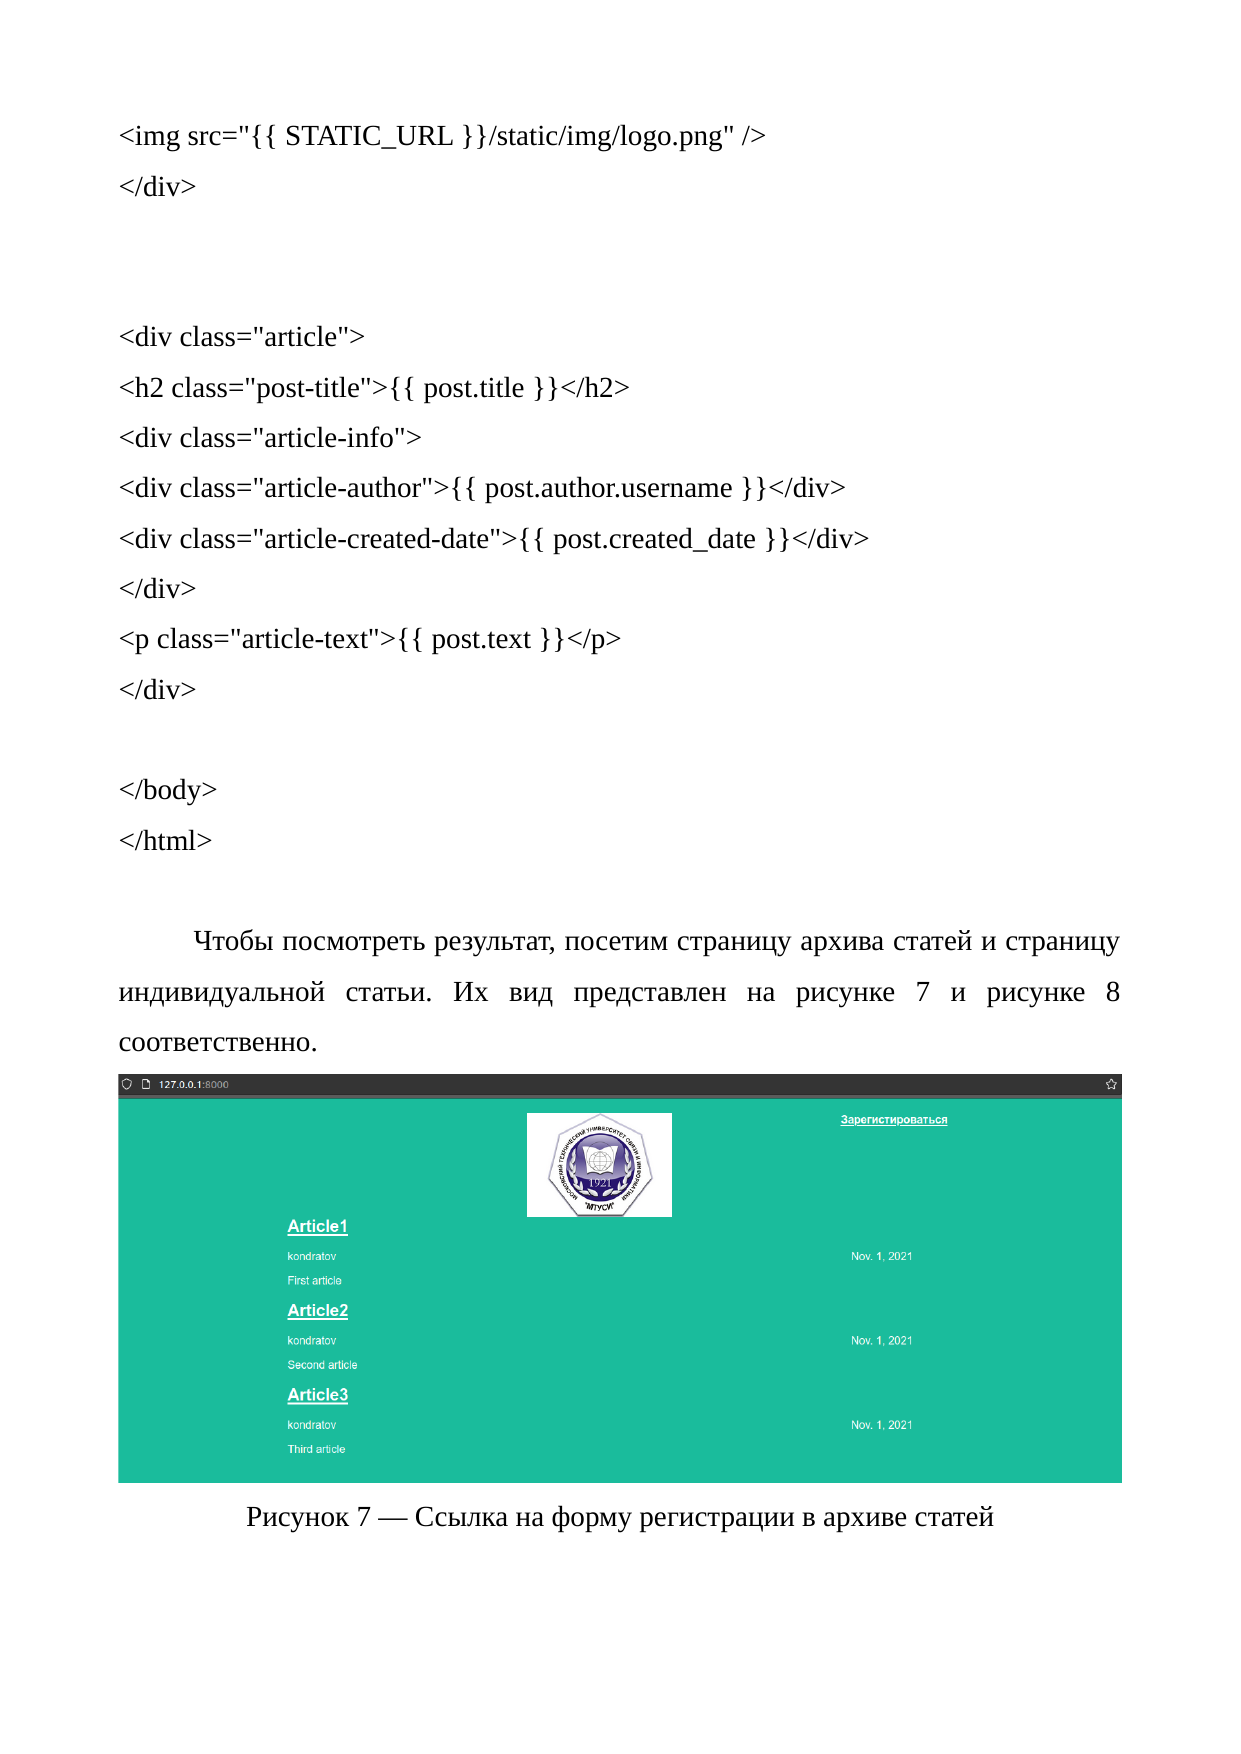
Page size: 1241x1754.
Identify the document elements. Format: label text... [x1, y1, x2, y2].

text <div class="article-info"> [118, 420, 1122, 454]
text <img src="{{ STATIC_URL }}/static/img/logo.png" /> [118, 118, 1122, 152]
picture [118, 1074, 1122, 1483]
text </body> [118, 772, 1122, 806]
text <p class="article-text">{{ post.text }}</p> [118, 621, 1122, 655]
text Рисунок 7 — Ссылка на форму регистрации в архиве статей [118, 1483, 1122, 1533]
text Чтобы посмотреть результат, посетим страницу архива статей и страницу индивидуальной статьи. Их вид представлен на рисунке 7 и рисунке 8 соответственно. [118, 923, 1122, 1057]
text <div class="article"> [118, 319, 1122, 353]
text <h2 class="post-title">{{ post.title }}</h2> [118, 370, 1122, 403]
text <div class="article-author">{{ post.author.username }}</div> [118, 471, 1122, 504]
text <div class="article-created-date">{{ post.created_date }}</div> [118, 521, 1122, 554]
text </div> [118, 571, 1122, 605]
text </div> [118, 672, 1122, 705]
text </div> [118, 169, 1122, 202]
text </html> [118, 823, 1122, 856]
